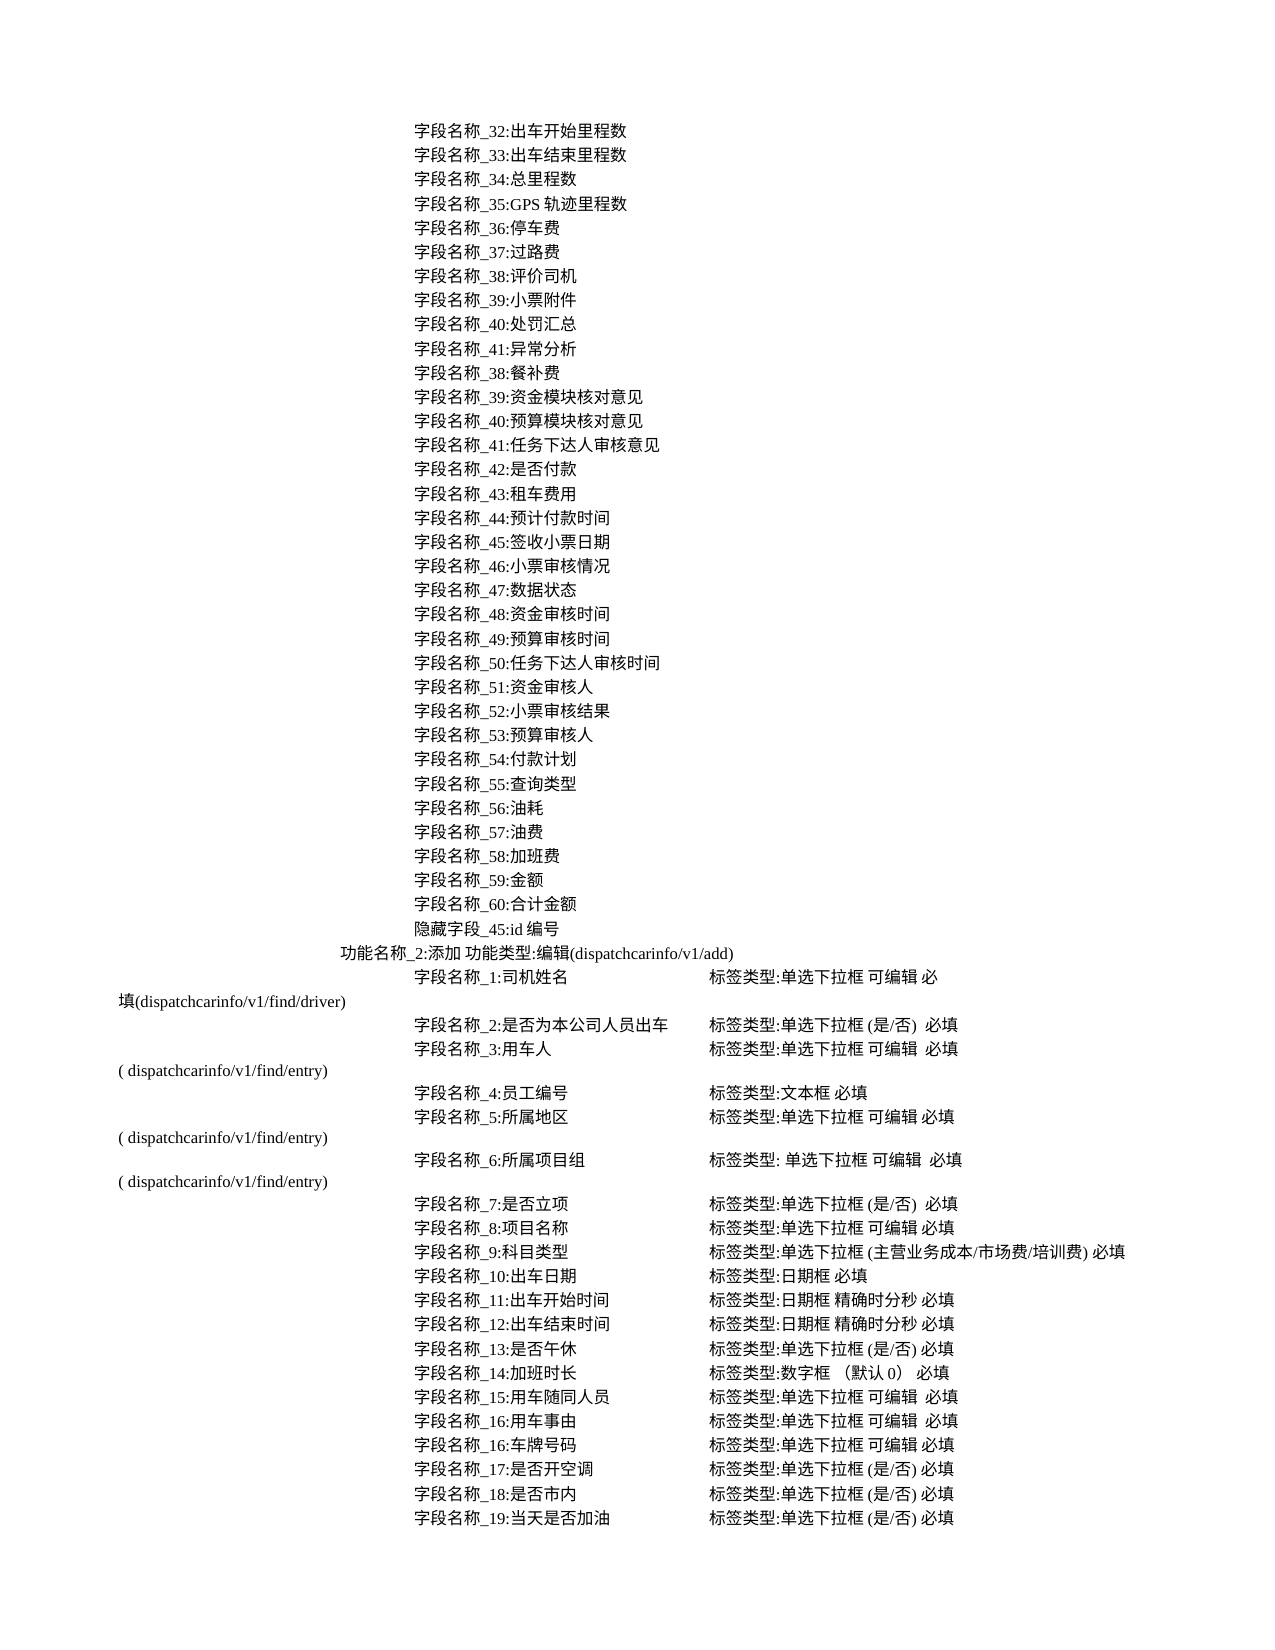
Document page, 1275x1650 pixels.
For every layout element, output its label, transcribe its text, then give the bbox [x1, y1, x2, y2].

text 字段名称_1:司机姓名 标签类型:单选下拉框 可编辑 必填(dispatchcarinfo/v1/find/driver) [118, 964, 1157, 1012]
text 字段名称_57:油费 [118, 819, 1157, 843]
text 隐藏字段_45:id编号 [118, 916, 1157, 940]
text 字段名称_17:是否开空调 标签类型:单选下拉框 (是/否) 必填 [118, 1456, 1157, 1481]
text 字段名称_46:小票审核情况 [118, 553, 1157, 577]
text 字段名称_45:签收小票日期 [118, 529, 1157, 553]
text 字段名称_15:用车随同人员 标签类型:单选下拉框 可编辑 必填 [118, 1384, 1157, 1408]
text 功能名称_2:添加 功能类型:编辑(dispatchcarinfo/v1/add) [118, 940, 1157, 964]
text 字段名称_52:小票审核结果 [118, 698, 1157, 722]
text 字段名称_36:停车费 [118, 215, 1157, 239]
text 字段名称_14:加班时长 标签类型:数字框 （默认0） 必填 [118, 1360, 1157, 1384]
text 字段名称_6:所属项目组 标签类型: 单选下拉框 可编辑 必填 [118, 1147, 1157, 1171]
text 字段名称_8:项目名称 标签类型:单选下拉框 可编辑 必填 [118, 1215, 1157, 1239]
text 字段名称_32:出车开始里程数 [118, 118, 1157, 142]
text ( dispatchcarinfo/v1/find/entry) [118, 1061, 1157, 1080]
text 字段名称_60:合计金额 [118, 891, 1157, 916]
text 字段名称_42:是否付款 [118, 456, 1157, 481]
text 字段名称_55:查询类型 [118, 771, 1157, 795]
text 字段名称_49:预算审核时间 [118, 626, 1157, 650]
text 字段名称_13:是否午休 标签类型:单选下拉框 (是/否) 必填 [118, 1336, 1157, 1360]
text ( dispatchcarinfo/v1/find/entry) [118, 1171, 1157, 1191]
text 字段名称_2:是否为本公司人员出车 标签类型:单选下拉框 (是/否) 必填 [118, 1012, 1157, 1036]
text 字段名称_54:付款计划 [118, 746, 1157, 771]
text 字段名称_10:出车日期 标签类型:日期框 必填 [118, 1263, 1157, 1287]
text 字段名称_3:用车人 标签类型:单选下拉框 可编辑 必填 [118, 1036, 1157, 1061]
text 字段名称_40:预算模块核对意见 [118, 408, 1157, 432]
text 字段名称_38:餐补费 [118, 360, 1157, 384]
text 字段名称_16:车牌号码 标签类型:单选下拉框 可编辑 必填 [118, 1432, 1157, 1456]
text 字段名称_12:出车结束时间 标签类型:日期框 精确时分秒 必填 [118, 1311, 1157, 1336]
text 字段名称_37:过路费 [118, 239, 1157, 263]
text 字段名称_56:油耗 [118, 795, 1157, 819]
text 字段名称_59:金额 [118, 867, 1157, 891]
text 字段名称_43:租车费用 [118, 481, 1157, 505]
text 字段名称_41:任务下达人审核意见 [118, 432, 1157, 456]
text 字段名称_39:资金模块核对意见 [118, 384, 1157, 408]
text 字段名称_51:资金审核人 [118, 674, 1157, 698]
text 字段名称_35:GPS轨迹里程数 [118, 191, 1157, 215]
text 字段名称_19:当天是否加油 标签类型:单选下拉框 (是/否) 必填 [118, 1505, 1157, 1529]
text 字段名称_33:出车结束里程数 [118, 142, 1157, 166]
text 字段名称_18:是否市内 标签类型:单选下拉框 (是/否) 必填 [118, 1481, 1157, 1505]
text 字段名称_41:异常分析 [118, 336, 1157, 360]
text 字段名称_9:科目类型 标签类型:单选下拉框 (主营业务成本/市场费/培训费) 必填 [118, 1239, 1157, 1263]
text ( dispatchcarinfo/v1/find/entry) [118, 1128, 1157, 1147]
text 字段名称_48:资金审核时间 [118, 601, 1157, 626]
text 字段名称_16:用车事由 标签类型:单选下拉框 可编辑 必填 [118, 1408, 1157, 1432]
text 字段名称_34:总里程数 [118, 166, 1157, 191]
text 字段名称_44:预计付款时间 [118, 505, 1157, 529]
text 字段名称_38:评价司机 [118, 263, 1157, 287]
text 字段名称_40:处罚汇总 [118, 311, 1157, 336]
text 字段名称_58:加班费 [118, 843, 1157, 867]
text 字段名称_47:数据状态 [118, 577, 1157, 601]
text 字段名称_11:出车开始时间 标签类型:日期框 精确时分秒 必填 [118, 1287, 1157, 1311]
text 字段名称_53:预算审核人 [118, 722, 1157, 746]
text 字段名称_50:任务下达人审核时间 [118, 650, 1157, 674]
text 字段名称_4:员工编号 标签类型:文本框 必填 [118, 1080, 1157, 1104]
text 字段名称_5:所属地区 标签类型:单选下拉框 可编辑 必填 [118, 1104, 1157, 1128]
text 字段名称_7:是否立项 标签类型:单选下拉框 (是/否) 必填 [118, 1191, 1157, 1215]
text 字段名称_39:小票附件 [118, 287, 1157, 311]
